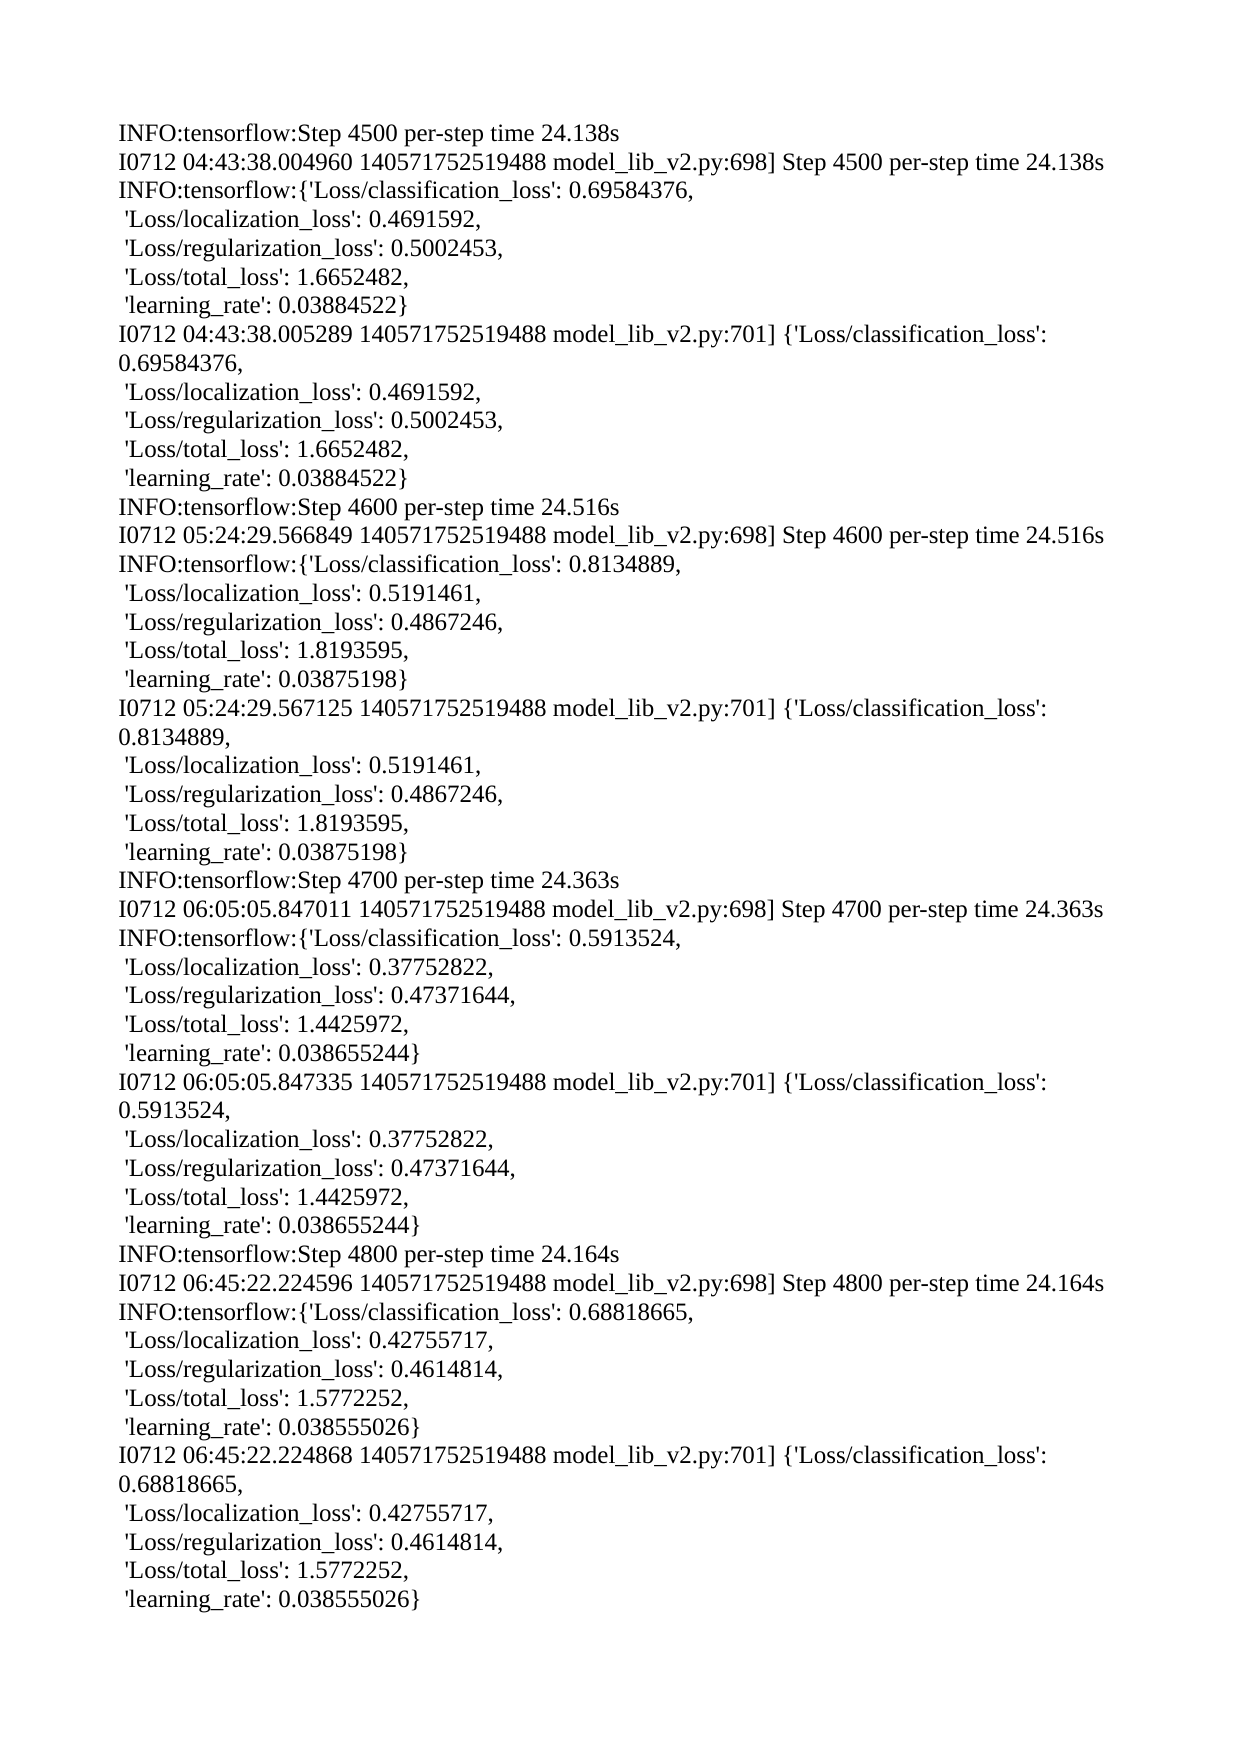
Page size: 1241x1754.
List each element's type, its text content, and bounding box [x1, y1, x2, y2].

text 'Loss/regularization_loss': 0.4614814, [118, 1354, 1122, 1383]
text INFO:tensorflow:Step 4500 per-step time 24.138s [118, 118, 1122, 147]
text 'learning_rate': 0.03875198} [118, 664, 1122, 693]
text I0712 05:24:29.566849 140571752519488 model_lib_v2.py:698] Step 4600 per-step time 24.516s [118, 521, 1122, 549]
text I0712 05:24:29.567125 140571752519488 model_lib_v2.py:701] {'Loss/classification_loss': 0.8134889, [118, 693, 1122, 751]
text I0712 04:43:38.005289 140571752519488 model_lib_v2.py:701] {'Loss/classification_loss': 0.69584376, [118, 319, 1122, 377]
text 'learning_rate': 0.038555026} [118, 1584, 1122, 1613]
text 'Loss/localization_loss': 0.5191461, [118, 578, 1122, 607]
text 'Loss/total_loss': 1.6652482, [118, 262, 1122, 291]
text 'Loss/localization_loss': 0.37752822, [118, 1124, 1122, 1153]
text 'Loss/regularization_loss': 0.5002453, [118, 406, 1122, 434]
text 'learning_rate': 0.03875198} [118, 837, 1122, 866]
text I0712 06:05:05.847011 140571752519488 model_lib_v2.py:698] Step 4700 per-step time 24.363s [118, 894, 1122, 923]
text 'Loss/total_loss': 1.5772252, [118, 1383, 1122, 1412]
text INFO:tensorflow:Step 4800 per-step time 24.164s [118, 1239, 1122, 1268]
text 'Loss/regularization_loss': 0.47371644, [118, 1153, 1122, 1182]
text 'Loss/total_loss': 1.6652482, [118, 434, 1122, 463]
text 'Loss/regularization_loss': 0.5002453, [118, 233, 1122, 262]
text INFO:tensorflow:Step 4700 per-step time 24.363s [118, 866, 1122, 894]
text INFO:tensorflow:Step 4600 per-step time 24.516s [118, 492, 1122, 521]
text INFO:tensorflow:{'Loss/classification_loss': 0.8134889, [118, 549, 1122, 578]
text 'learning_rate': 0.03884522} [118, 291, 1122, 319]
text INFO:tensorflow:{'Loss/classification_loss': 0.69584376, [118, 176, 1122, 204]
text 'Loss/localization_loss': 0.42755717, [118, 1498, 1122, 1527]
text INFO:tensorflow:{'Loss/classification_loss': 0.68818665, [118, 1297, 1122, 1326]
text 'Loss/localization_loss': 0.4691592, [118, 204, 1122, 233]
text 'Loss/localization_loss': 0.5191461, [118, 751, 1122, 779]
text 'Loss/localization_loss': 0.37752822, [118, 952, 1122, 981]
text 'learning_rate': 0.038655244} [118, 1038, 1122, 1067]
text 'Loss/total_loss': 1.5772252, [118, 1556, 1122, 1584]
text 'Loss/regularization_loss': 0.4867246, [118, 779, 1122, 808]
text 'Loss/localization_loss': 0.4691592, [118, 377, 1122, 406]
text I0712 06:45:22.224596 140571752519488 model_lib_v2.py:698] Step 4800 per-step time 24.164s [118, 1268, 1122, 1297]
text 'Loss/localization_loss': 0.42755717, [118, 1326, 1122, 1354]
text 'Loss/regularization_loss': 0.47371644, [118, 981, 1122, 1009]
text 'learning_rate': 0.03884522} [118, 463, 1122, 492]
text 'Loss/regularization_loss': 0.4614814, [118, 1527, 1122, 1556]
text I0712 06:45:22.224868 140571752519488 model_lib_v2.py:701] {'Loss/classification_loss': 0.68818665, [118, 1441, 1122, 1498]
text 'Loss/total_loss': 1.8193595, [118, 808, 1122, 837]
text 'Loss/total_loss': 1.4425972, [118, 1009, 1122, 1038]
text 'Loss/total_loss': 1.4425972, [118, 1182, 1122, 1211]
text 'learning_rate': 0.038555026} [118, 1412, 1122, 1441]
text 'learning_rate': 0.038655244} [118, 1211, 1122, 1239]
text INFO:tensorflow:{'Loss/classification_loss': 0.5913524, [118, 923, 1122, 952]
text I0712 04:43:38.004960 140571752519488 model_lib_v2.py:698] Step 4500 per-step time 24.138s [118, 147, 1122, 176]
text 'Loss/regularization_loss': 0.4867246, [118, 607, 1122, 636]
text I0712 06:05:05.847335 140571752519488 model_lib_v2.py:701] {'Loss/classification_loss': 0.5913524, [118, 1067, 1122, 1124]
text 'Loss/total_loss': 1.8193595, [118, 636, 1122, 664]
